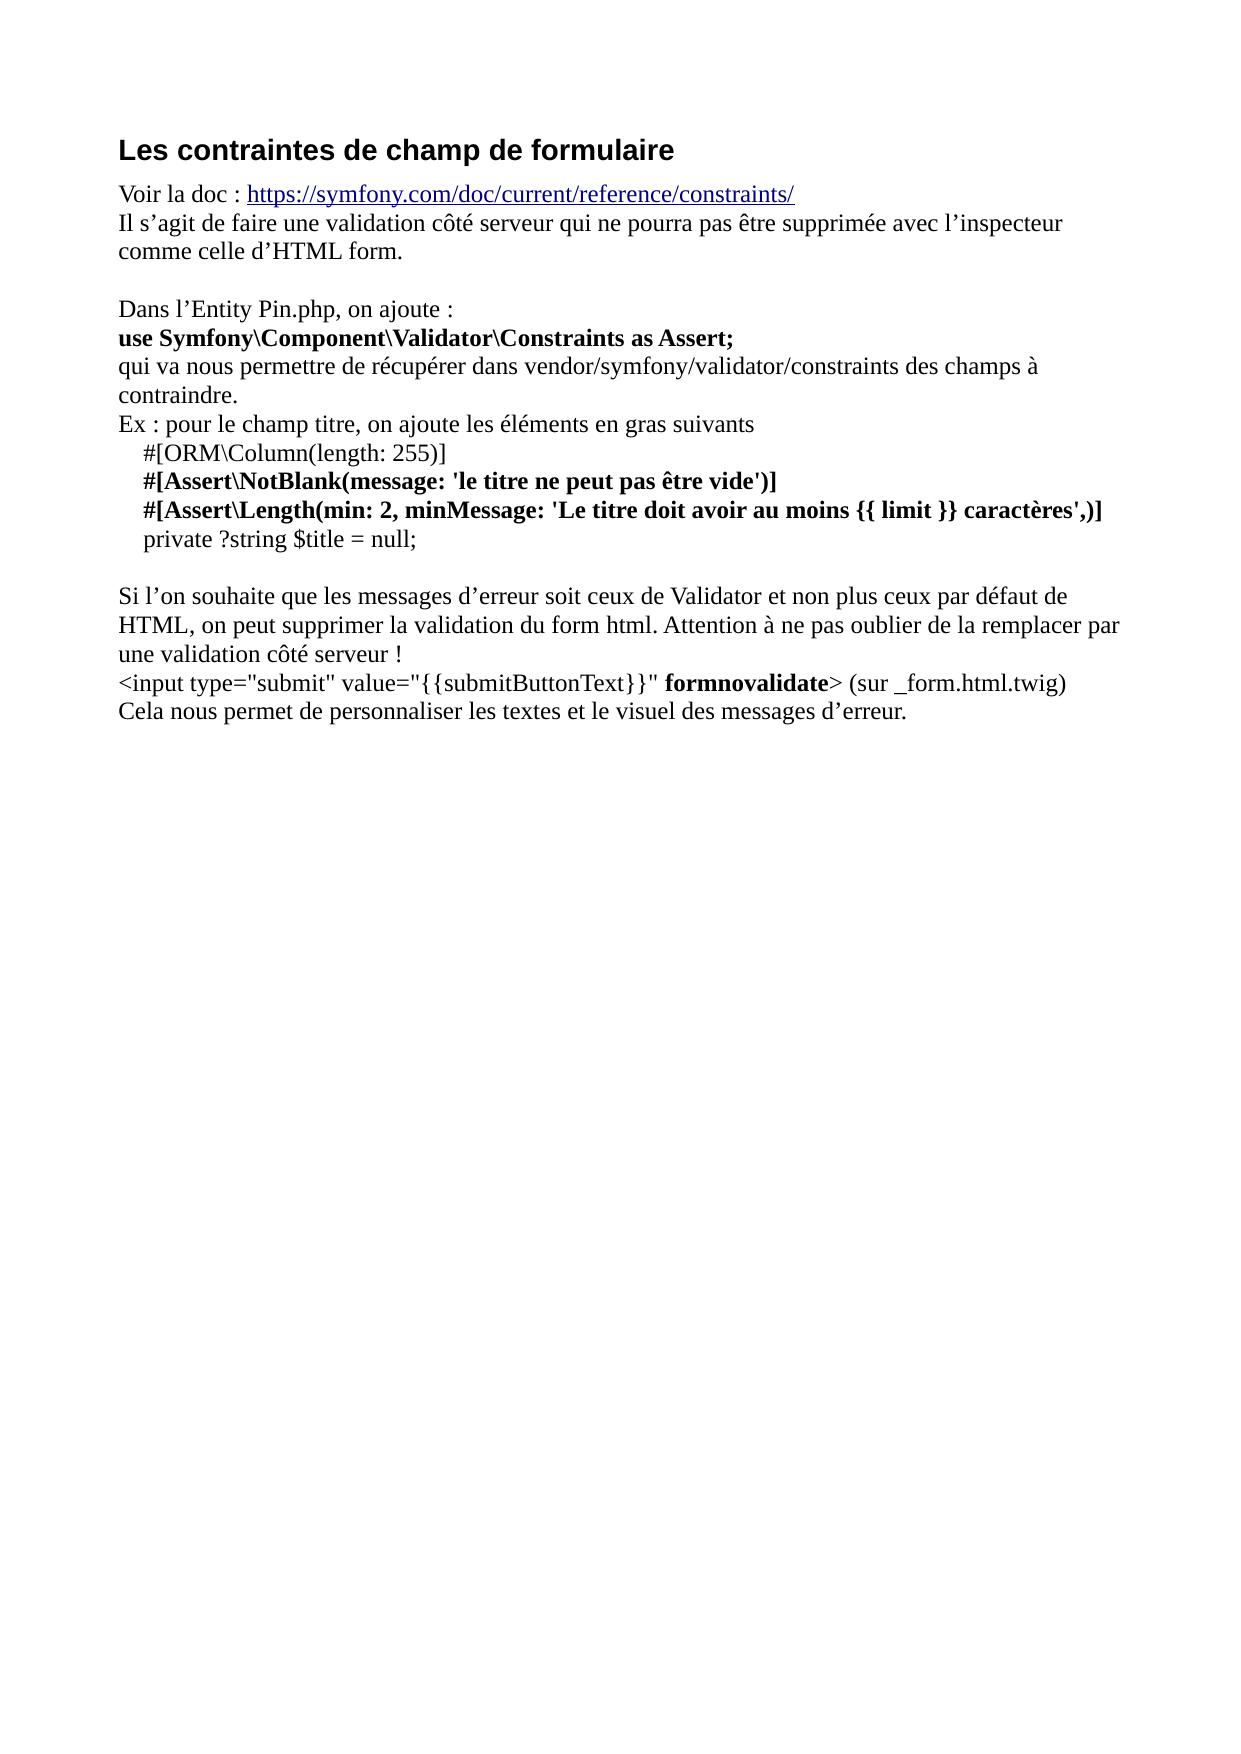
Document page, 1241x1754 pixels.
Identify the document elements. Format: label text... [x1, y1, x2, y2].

text Il s’agit de faire une validation côté serveur qui ne pourra pas être supprimée avec l’inspecteur comme celle d’HTML form. [118, 208, 1122, 265]
text Voir la doc : https://symfony.com/doc/current/reference/constraints/ [118, 179, 1122, 208]
text private ?string $title = null; [118, 524, 1122, 553]
text use Symfony\Component\Validator\Constraints as Assert; [118, 323, 1122, 351]
text #[ORM\Column(length: 255)] [118, 438, 1122, 466]
text Ex : pour le champ titre, on ajoute les éléments en gras suivants [118, 409, 1122, 438]
text Dans l’Entity Pin.php, on ajoute : [118, 294, 1122, 323]
text <input type="submit" value="{{submitButtonText}}" formnovalidate> (sur _form.html.twig) [118, 668, 1122, 696]
text Cela nous permet de personnaliser les textes et le visuel des messages d’erreur. [118, 696, 1122, 725]
text qui va nous permettre de récupérer dans vendor/symfony/validator/constraints des champs à contraindre. [118, 351, 1122, 409]
text #[Assert\NotBlank(message: 'le titre ne peut pas être vide')] [118, 466, 1122, 495]
subtitle Les contraintes de champ de formulaire [118, 133, 1122, 166]
text Si l’on souhaite que les messages d’erreur soit ceux de Validator et non plus ceux par défaut de HTML, on peut supprimer la validation du form html. Attention à ne pas oublier de la remplacer par une validation côté serveur ! [118, 581, 1122, 668]
text #[Assert\Length(min: 2, minMessage: 'Le titre doit avoir au moins {{ limit }} caractères',)] [118, 495, 1122, 524]
